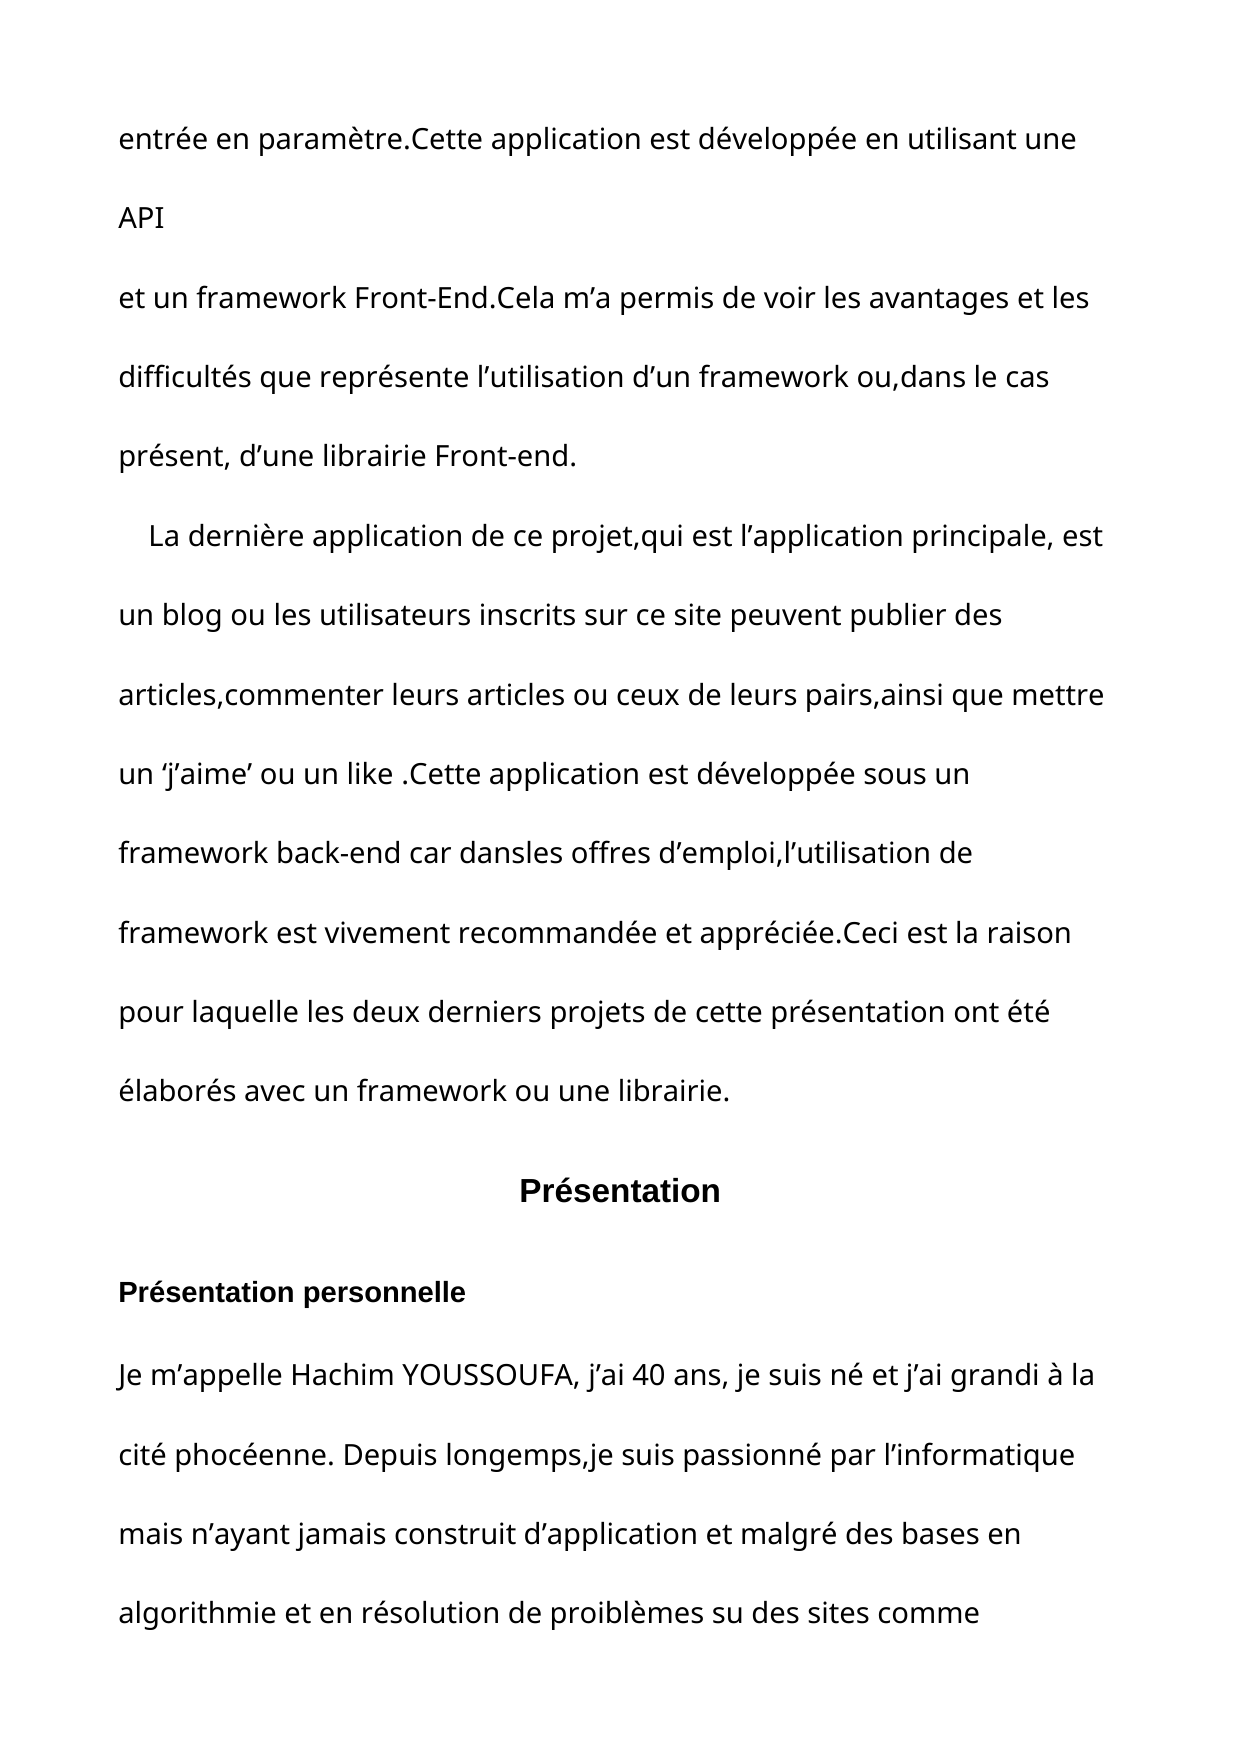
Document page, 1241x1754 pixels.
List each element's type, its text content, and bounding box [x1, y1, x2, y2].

text entrée en paramètre.Cette application est développée en utilisant une API [118, 118, 1122, 237]
text Je m’appelle Hachim YOUSSOUFA, j’ai 40 ans, je suis né et j’ai grandi à la cité phocéenne. Depuis longemps,je suis passionné par l’informatique mais n’ayant jamais construit d’application et malgré des bases en algorithmie et en résolution de proiblèmes su des sites comme [118, 1354, 1122, 1632]
subtitle Présentation [118, 1171, 1122, 1209]
subtitle Présentation personnelle [118, 1275, 1122, 1308]
text La dernière application de ce projet,qui est l’application principale, est un blog ou les utilisateurs inscrits sur ce site peuvent publier des articles,commenter leurs articles ou ceux de leurs pairs,ainsi que mettre un ‘j’aime’ ou un like .Cette application est développée sous un framework back-end car dansles offres d’emploi,l’utilisation de framework est vivement recommandée et appréciée.Ceci est la raison pour laquelle les deux derniers projets de cette présentation ont été élaborés avec un framework ou une librairie. [118, 515, 1122, 1110]
text et un framework Front-End.Cela m’a permis de voir les avantages et les difficultés que représente l’utilisation d’un framework ou,dans le cas présent, d’une librairie Front-end. [118, 277, 1122, 475]
